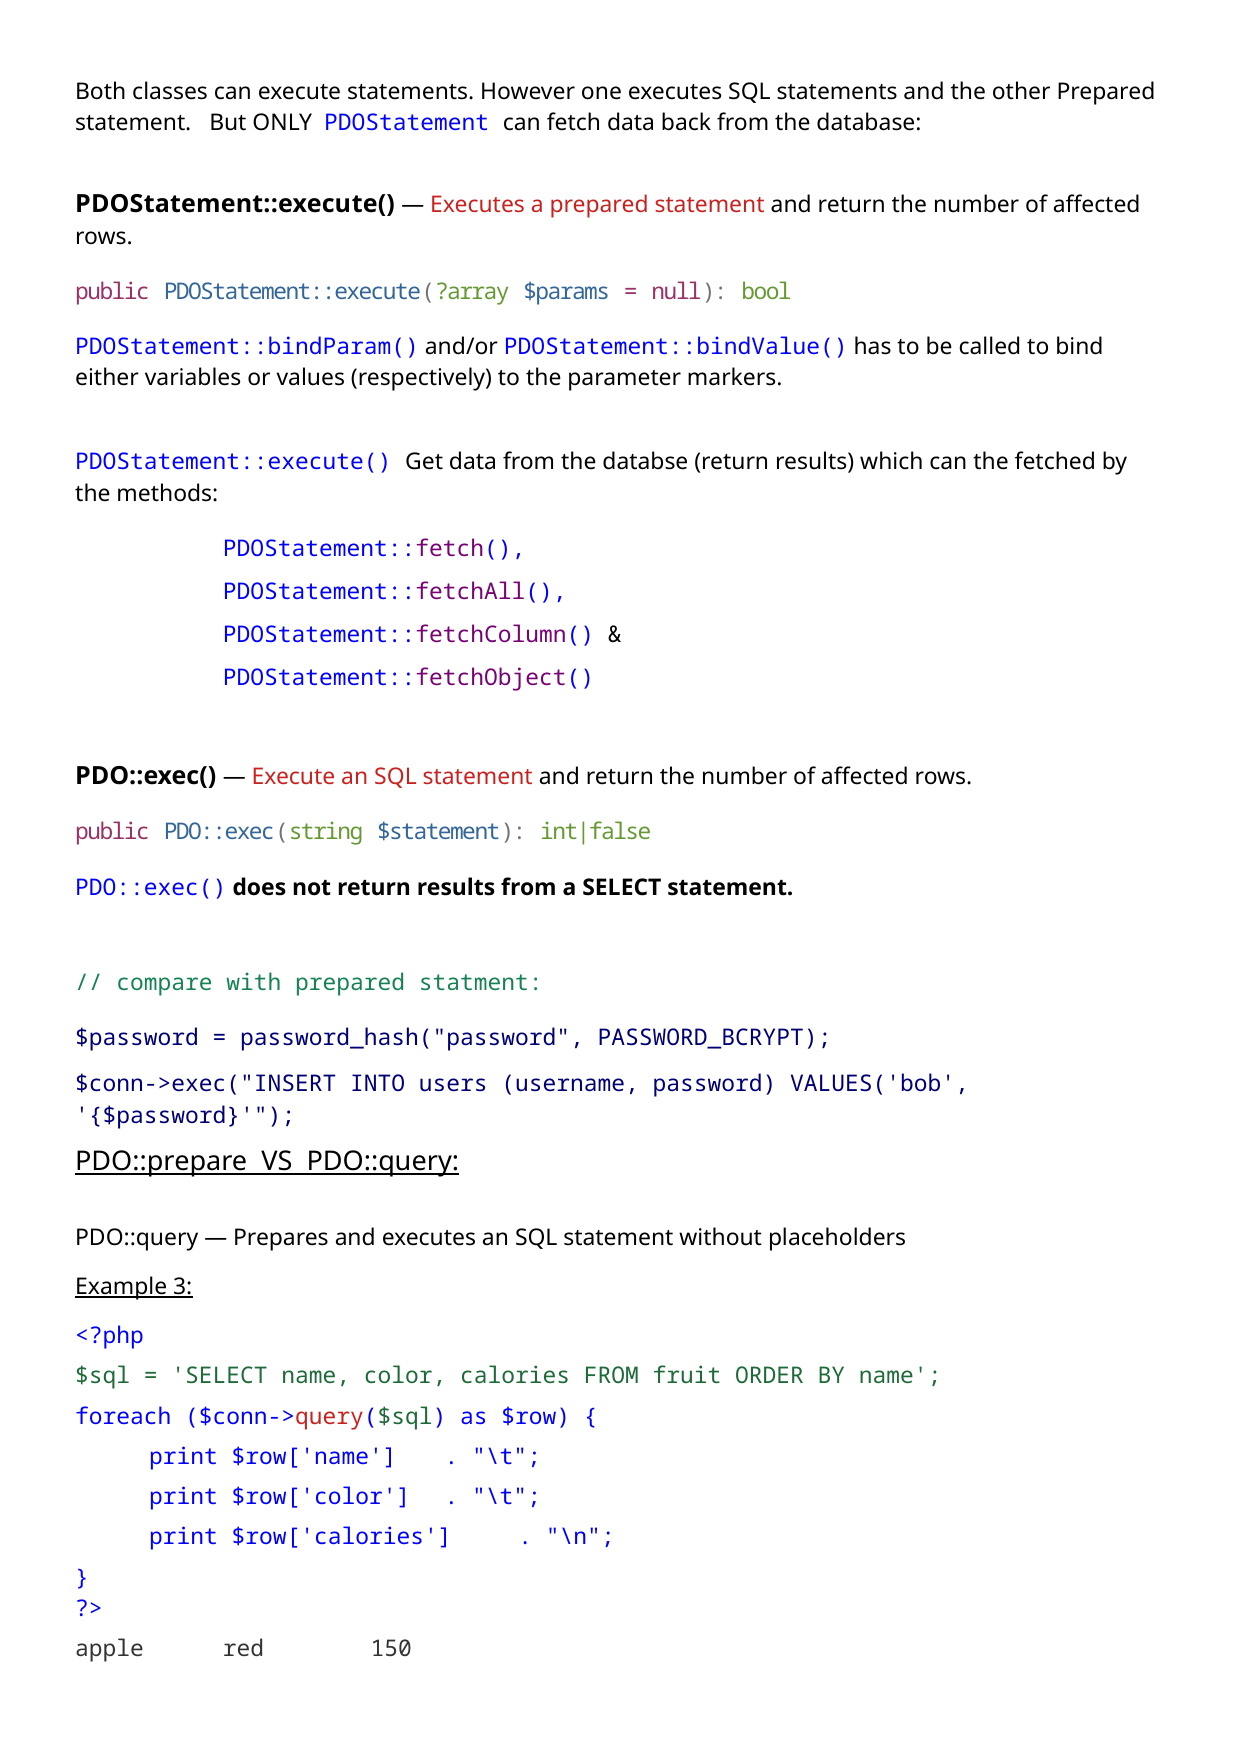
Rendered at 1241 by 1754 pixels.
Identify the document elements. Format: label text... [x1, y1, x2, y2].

text PDO::query — Prepares and executes an SQL statement without placeholders [75, 1221, 1166, 1252]
text apple red 150 [75, 1632, 1166, 1663]
text <?php [75, 1319, 1166, 1351]
text PDOStatement::fetchColumn() & [223, 618, 1166, 649]
text foreach ($conn->query($sql) as $row) { [75, 1400, 1166, 1431]
text print $row['name'] . "\t"; [75, 1440, 1166, 1471]
text $conn->exec("INSERT INTO users (username, password) VALUES('bob', '{$password}'"); [75, 1067, 1166, 1130]
text $sql = 'SELECT name, color, calories FROM fruit ORDER BY name'; [75, 1359, 1166, 1391]
text PDOStatement::execute() Get data from the databse (return results) which can the fetched by the methods: [75, 445, 1166, 508]
text PDO::exec() — Execute an SQL statement and return the number of affected rows. [75, 757, 1166, 791]
text $password = password_hash("password", PASSWORD_BCRYPT); [75, 1021, 1166, 1052]
text print $row['calories'] . "\n"; [75, 1520, 1166, 1552]
text // compare with prepared statment: [75, 966, 1166, 997]
text PDOStatement::fetch(), [223, 532, 1166, 563]
text print $row['color'] . "\t"; [75, 1480, 1166, 1511]
text PDOStatement::fetchAll(), [223, 575, 1166, 606]
text PDO::exec() does not return results from a SELECT statement. [75, 871, 1166, 902]
text PDO::prepare VS PDO::query: [75, 1142, 1166, 1179]
text PDOStatement::execute() — Executes a prepared statement and return the number of affected rows. [75, 186, 1166, 251]
text Both classes can execute statements. However one executes SQL statements and the other Prepared statement. But ONLY PDOStatement can fetch data back from the database: [75, 75, 1166, 137]
text PDOStatement::bindParam() and/or PDOStatement::bindValue() has to be called to bind either variables or values (respectively) to the parameter markers. [75, 330, 1166, 392]
text PDOStatement::fetchObject() [223, 661, 1166, 693]
text Example 3: [75, 1270, 1166, 1301]
text public PDOStatement::execute(?array $params = null): bool [75, 275, 1166, 306]
text } ?> [75, 1561, 1166, 1623]
text public PDO::exec(string $statement): int|false [75, 815, 1166, 847]
